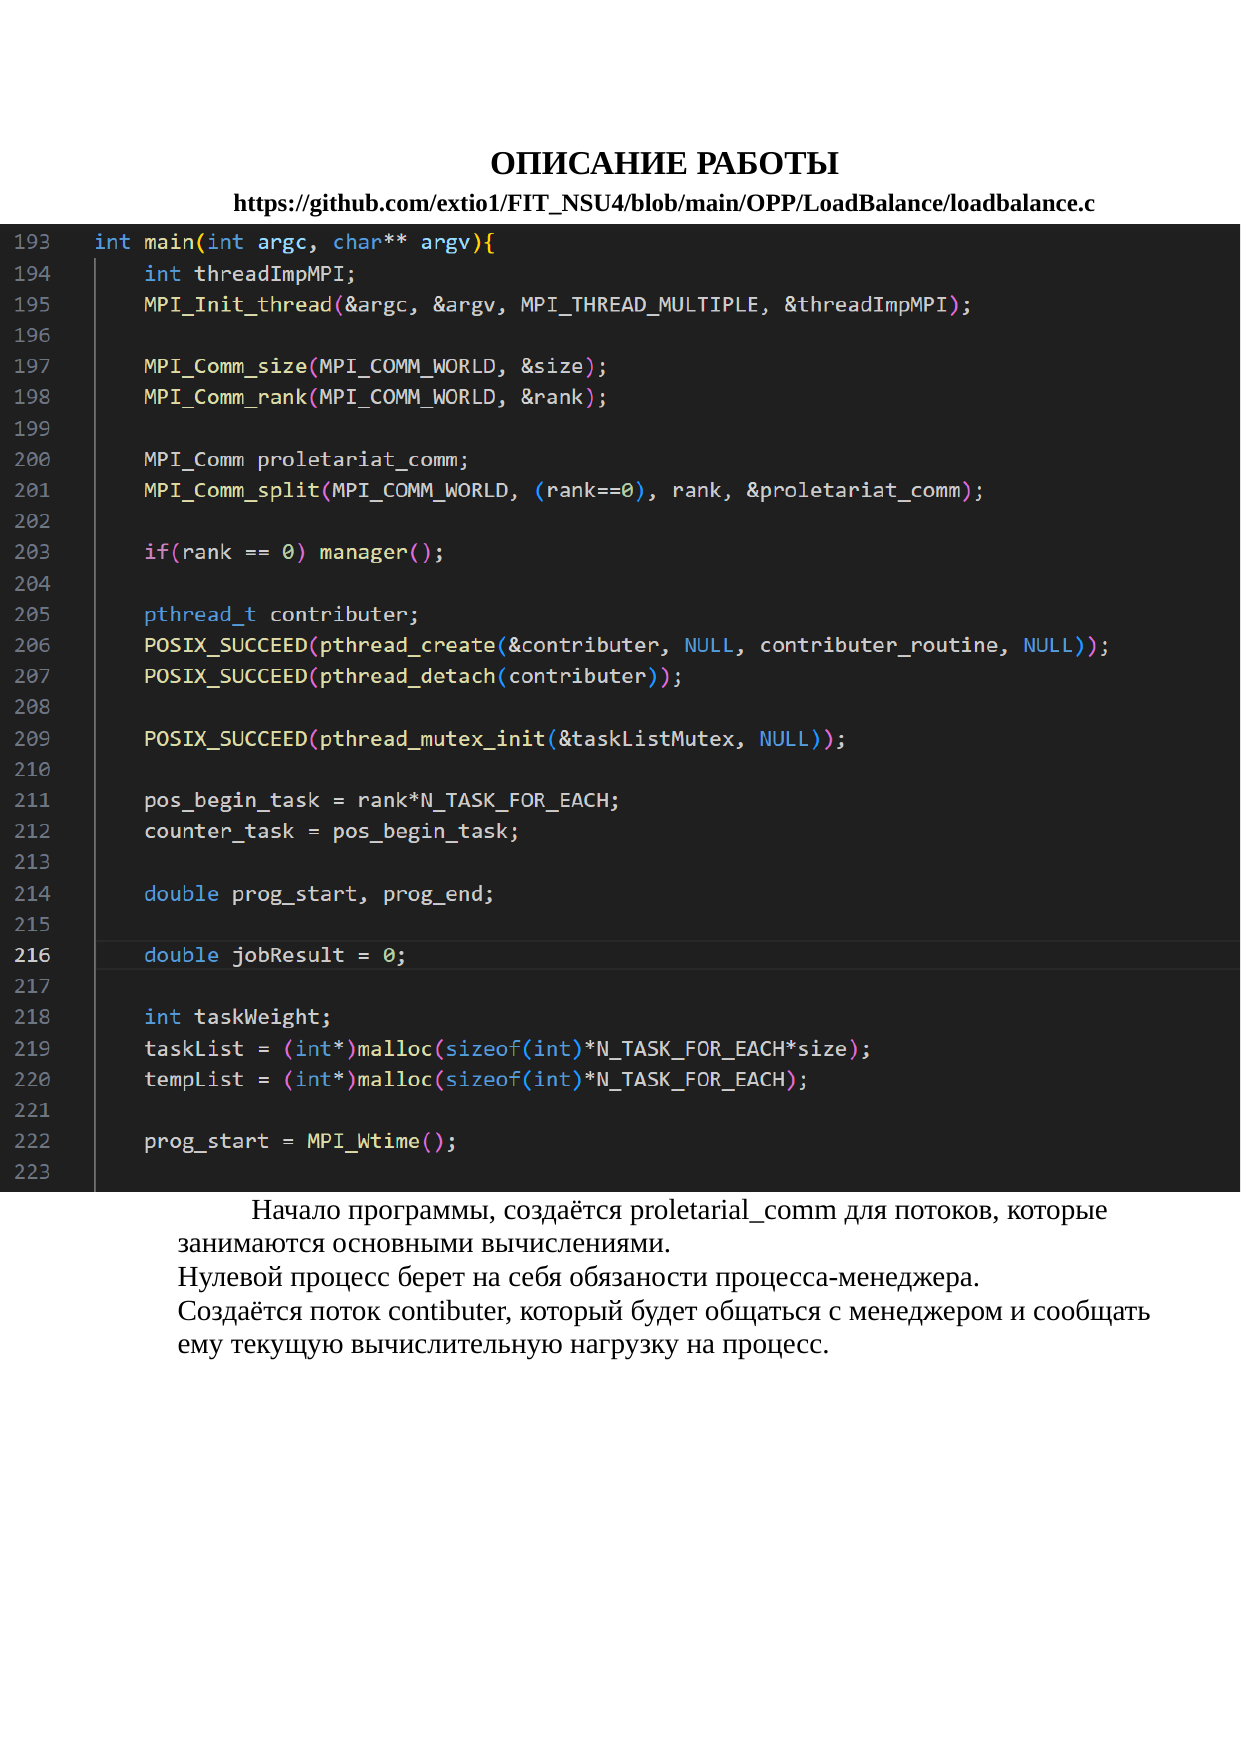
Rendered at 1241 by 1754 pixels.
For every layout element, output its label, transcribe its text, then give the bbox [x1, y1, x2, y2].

text Начало программы, создаётся proletarial_comm для потоков, которые занимаются основными вычислениями. [177, 1192, 1152, 1259]
text Нулевой процесс берет на себя обязаности процесса-менеджера. [177, 1259, 1152, 1293]
subtitle ОПИСАНИЕ РАБОТЫ [177, 143, 1152, 181]
text https://github.com/extio1/FIT_NSU4/blob/main/OPP/LoadBalance/loadbalance.c [177, 188, 1152, 216]
text Создаётся поток contibuter, который будет общаться с менеджером и сообщать ему текущую вычислительную нагрузку на процесс. [177, 1293, 1152, 1360]
picture [0, 224, 1241, 1192]
text [177, 216, 1152, 224]
